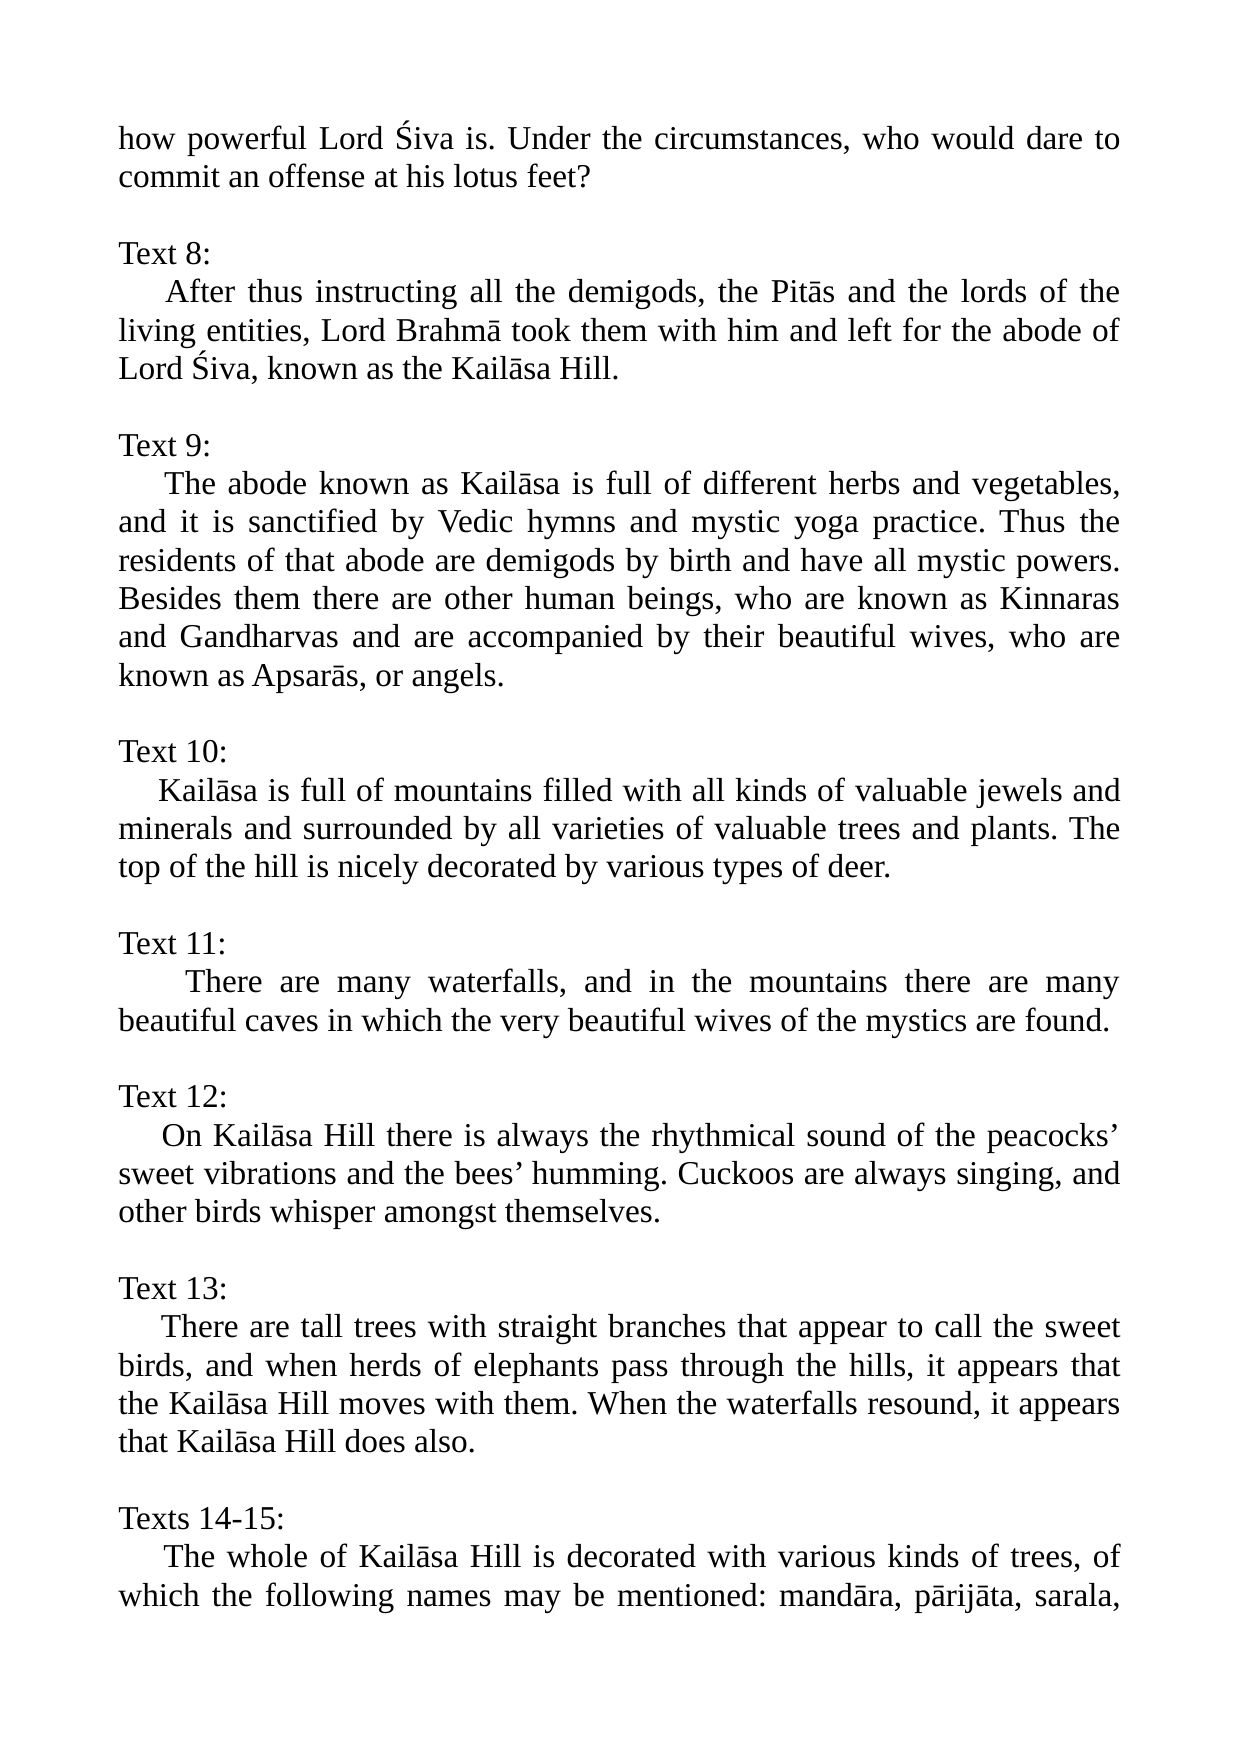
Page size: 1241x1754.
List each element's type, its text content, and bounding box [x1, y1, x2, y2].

text Text 8: [118, 233, 1122, 271]
text After thus instructing all the demigods, the Pitās and the lords of the living entities, Lord Brahmā took them with him and left for the abode of Lord Śiva, known as the Kailāsa Hill. [118, 271, 1122, 386]
text how powerful Lord Śiva is. Under the circumstances, who would dare to commit an offense at his lotus feet? [118, 118, 1122, 195]
text On Kailāsa Hill there is always the rhythmical sound of the peacocks’ sweet vibrations and the bees’ humming. Cuckoos are always singing, and other birds whisper amongst themselves. [118, 1115, 1122, 1230]
text Text 9: [118, 425, 1122, 463]
text Text 13: [118, 1268, 1122, 1306]
text The abode known as Kailāsa is full of different herbs and vegetables, and it is sanctified by Vedic hymns and mystic yoga practice. Thus the residents of that abode are demigods by birth and have all mystic powers. Besides them there are other human beings, who are known as Kinnaras and Gandharvas and are accompanied by their beautiful wives, who are known as Apsarās, or angels. [118, 463, 1122, 693]
text The whole of Kailāsa Hill is decorated with various kinds of trees, of which the following names may be mentioned: mandāra, pārijāta, sarala, [118, 1536, 1122, 1613]
text Text 10: [118, 731, 1122, 770]
text Text 12: [118, 1076, 1122, 1115]
text There are many waterfalls, and in the mountains there are many beautiful caves in which the very beautiful wives of the mystics are found. [118, 961, 1122, 1038]
text There are tall trees with straight branches that appear to call the sweet birds, and when herds of elephants pass through the hills, it appears that the Kailāsa Hill moves with them. When the waterfalls resound, it appears that Kailāsa Hill does also. [118, 1306, 1122, 1460]
text Kailāsa is full of mountains filled with all kinds of valuable jewels and minerals and surrounded by all varieties of valuable trees and plants. The top of the hill is nicely decorated by various types of deer. [118, 770, 1122, 885]
text Texts 14-15: [118, 1498, 1122, 1536]
text Text 11: [118, 923, 1122, 961]
